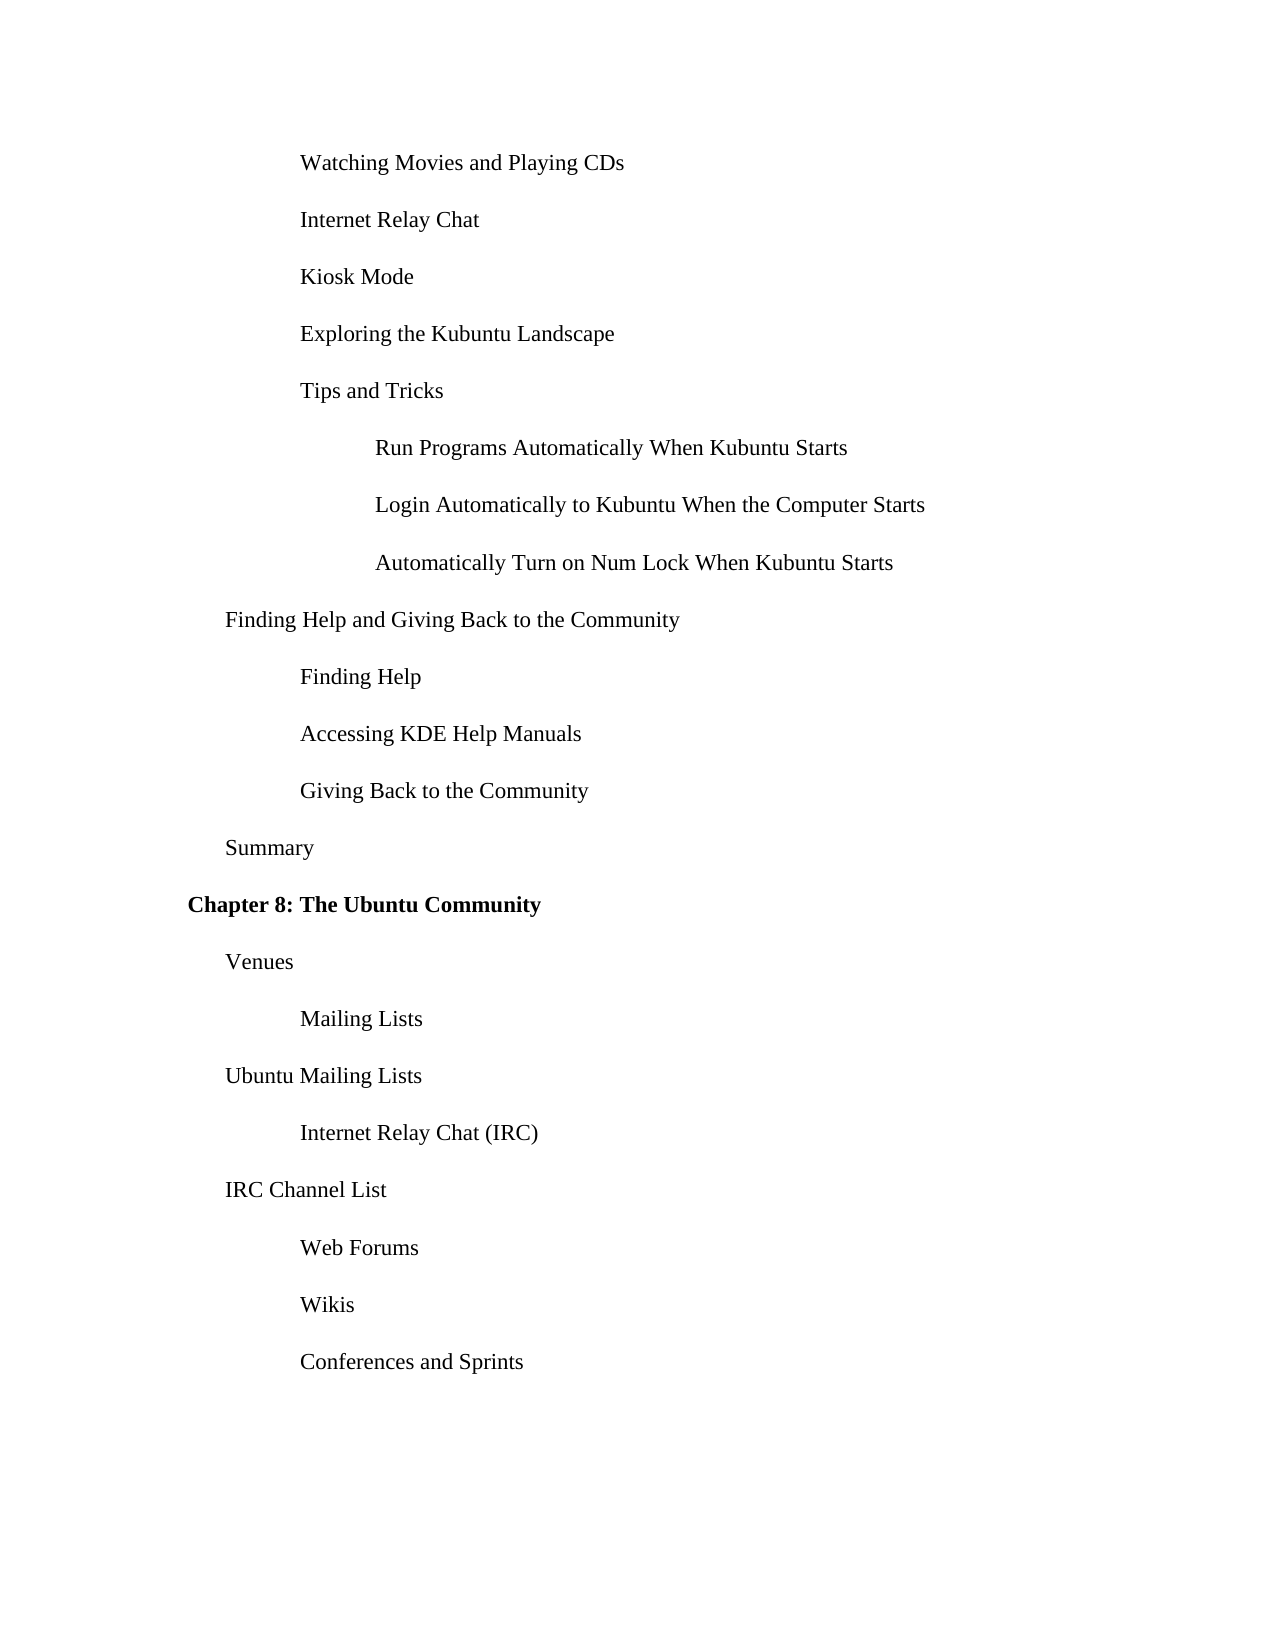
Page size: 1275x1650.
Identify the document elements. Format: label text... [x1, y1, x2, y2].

text Giving Back to the Community [225, 778, 1125, 803]
text Internet Relay Chat [225, 207, 1125, 232]
text IRC Channel List [150, 1177, 1125, 1203]
text Internet Relay Chat (IRC) [225, 1120, 1125, 1146]
text Run Programs Automatically When Kubuntu Starts [300, 435, 1125, 461]
text Venues [150, 949, 1125, 974]
text Kiosk Mode [225, 264, 1125, 289]
text Exploring the Kubuntu Landscape [225, 321, 1125, 347]
text Summary [150, 835, 1125, 860]
text Finding Help and Giving Back to the Community [225, 607, 1125, 632]
text Watching Movies and Playing CDs [225, 150, 1125, 175]
text Finding Help [225, 664, 1125, 689]
text Accessing KDE Help Manuals [225, 721, 1125, 746]
text Conferences and Sprints [225, 1349, 1125, 1374]
text Ubuntu Mailing Lists [150, 1063, 1125, 1089]
text Web Forums [225, 1234, 1125, 1260]
text Wikis [225, 1292, 1125, 1317]
text Automatically Turn on Num Lock When Kubuntu Starts [300, 549, 1125, 575]
text Login Automatically to Kubuntu When the Computer Starts [300, 492, 1125, 518]
text Mailing Lists [225, 1006, 1125, 1032]
text Chapter 8: The Ubuntu Community [150, 892, 1125, 917]
text Tips and Tricks [225, 378, 1125, 404]
